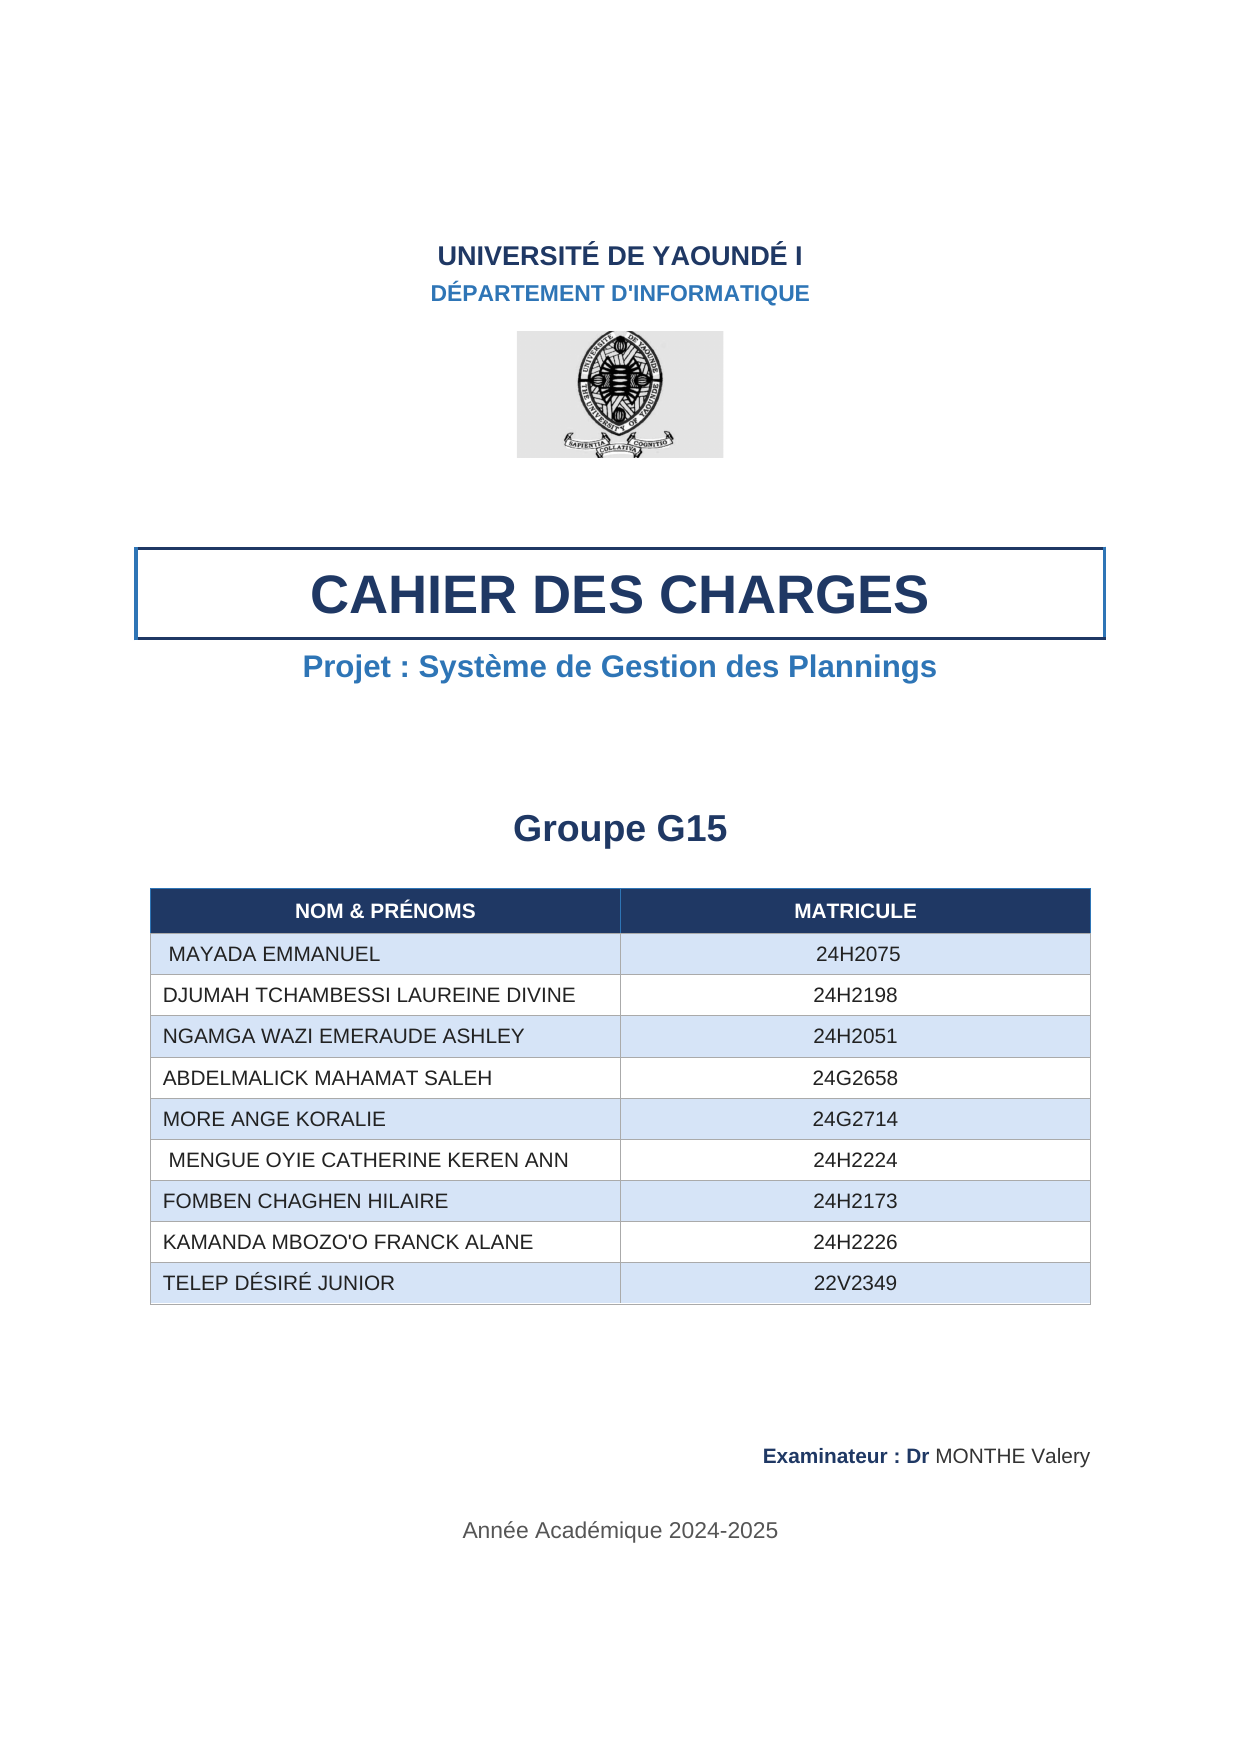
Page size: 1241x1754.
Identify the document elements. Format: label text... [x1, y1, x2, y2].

table_header NOM & PRÉNOMS [151, 889, 620, 933]
table_cell 24H2224 [621, 1140, 1090, 1180]
text Groupe G15 [150, 806, 1090, 849]
table_header MATRICULE [621, 889, 1090, 933]
table_cell MORE ANGE KORALIE [151, 1099, 620, 1139]
table_cell 22V2349 [621, 1263, 1090, 1303]
table_cell 24H2051 [621, 1016, 1090, 1057]
text Année Académique 2024-2025 [150, 1517, 1090, 1544]
table_cell 24H2173 [621, 1181, 1090, 1221]
table_cell DJUMAH TCHAMBESSI LAUREINE DIVINE [151, 975, 620, 1015]
table_cell 24G2714 [621, 1099, 1090, 1139]
text Examinateur : Dr MONTHE Valery [150, 1443, 1090, 1467]
text CAHIER DES CHARGES [138, 550, 1103, 637]
text UNIVERSITÉ DE YAOUNDÉ I [150, 240, 1090, 271]
table_cell 24G2658 [621, 1058, 1090, 1098]
table_cell 24H2226 [621, 1222, 1090, 1262]
table_cell FOMBEN CHAGHEN HILAIRE [151, 1181, 620, 1221]
picture [516, 331, 724, 458]
text DÉPARTEMENT D'INFORMATIQUE [150, 280, 1090, 306]
table_cell ABDELMALICK MAHAMAT SALEH [151, 1058, 620, 1098]
text Projet : Système de Gestion des Plannings [150, 648, 1090, 684]
table_cell NGAMGA WAZI EMERAUDE ASHLEY [151, 1016, 620, 1057]
table_cell TELEP DÉSIRÉ JUNIOR [151, 1263, 620, 1303]
table_cell MENGUE OYIE CATHERINE KEREN ANN [151, 1140, 620, 1180]
table_cell 24H2075 [621, 934, 1090, 974]
table_cell 24H2198 [621, 975, 1090, 1015]
table_cell MAYADA EMMANUEL [151, 934, 620, 974]
table_cell KAMANDA MBOZO'O FRANCK ALANE [151, 1222, 620, 1262]
